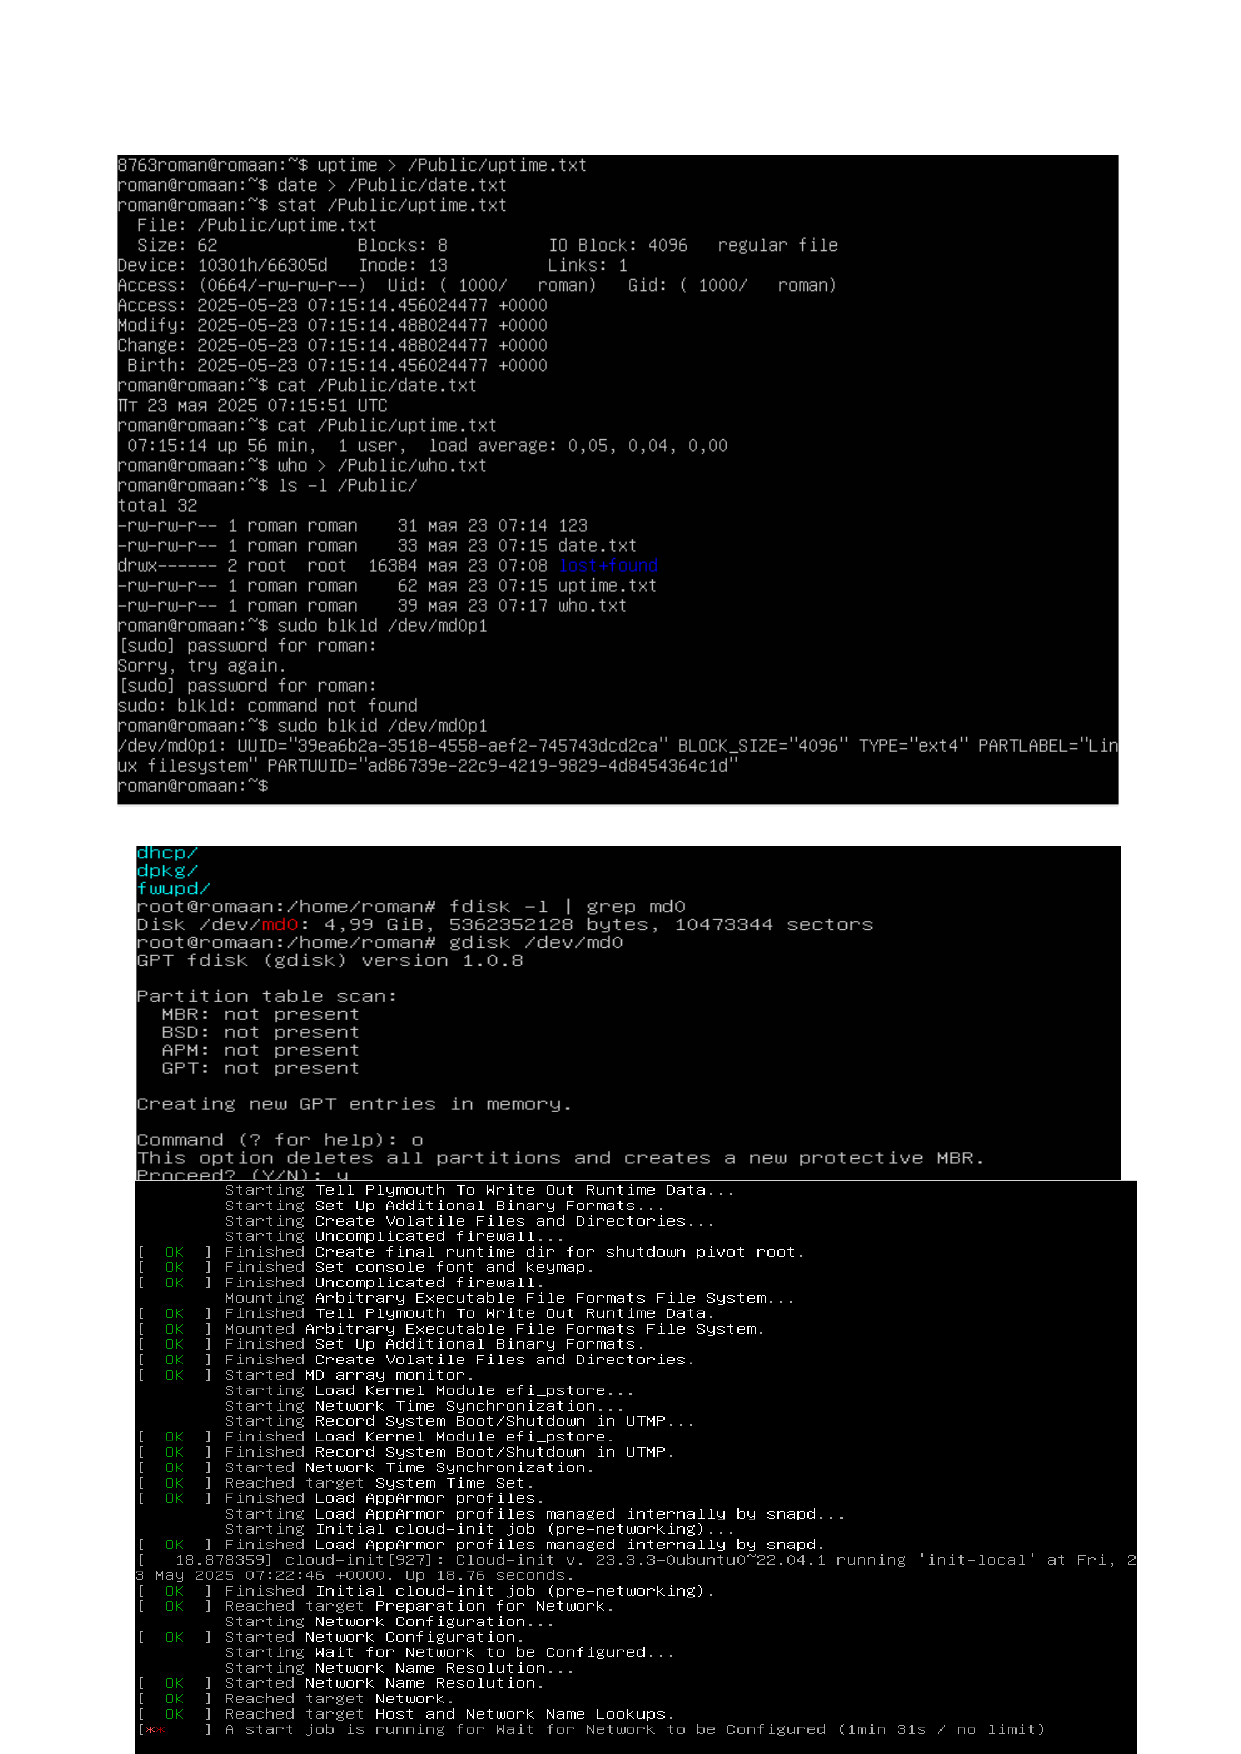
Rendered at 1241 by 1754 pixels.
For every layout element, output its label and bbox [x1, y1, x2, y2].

picture [115, 155, 1120, 807]
picture [135, 846, 1139, 1754]
